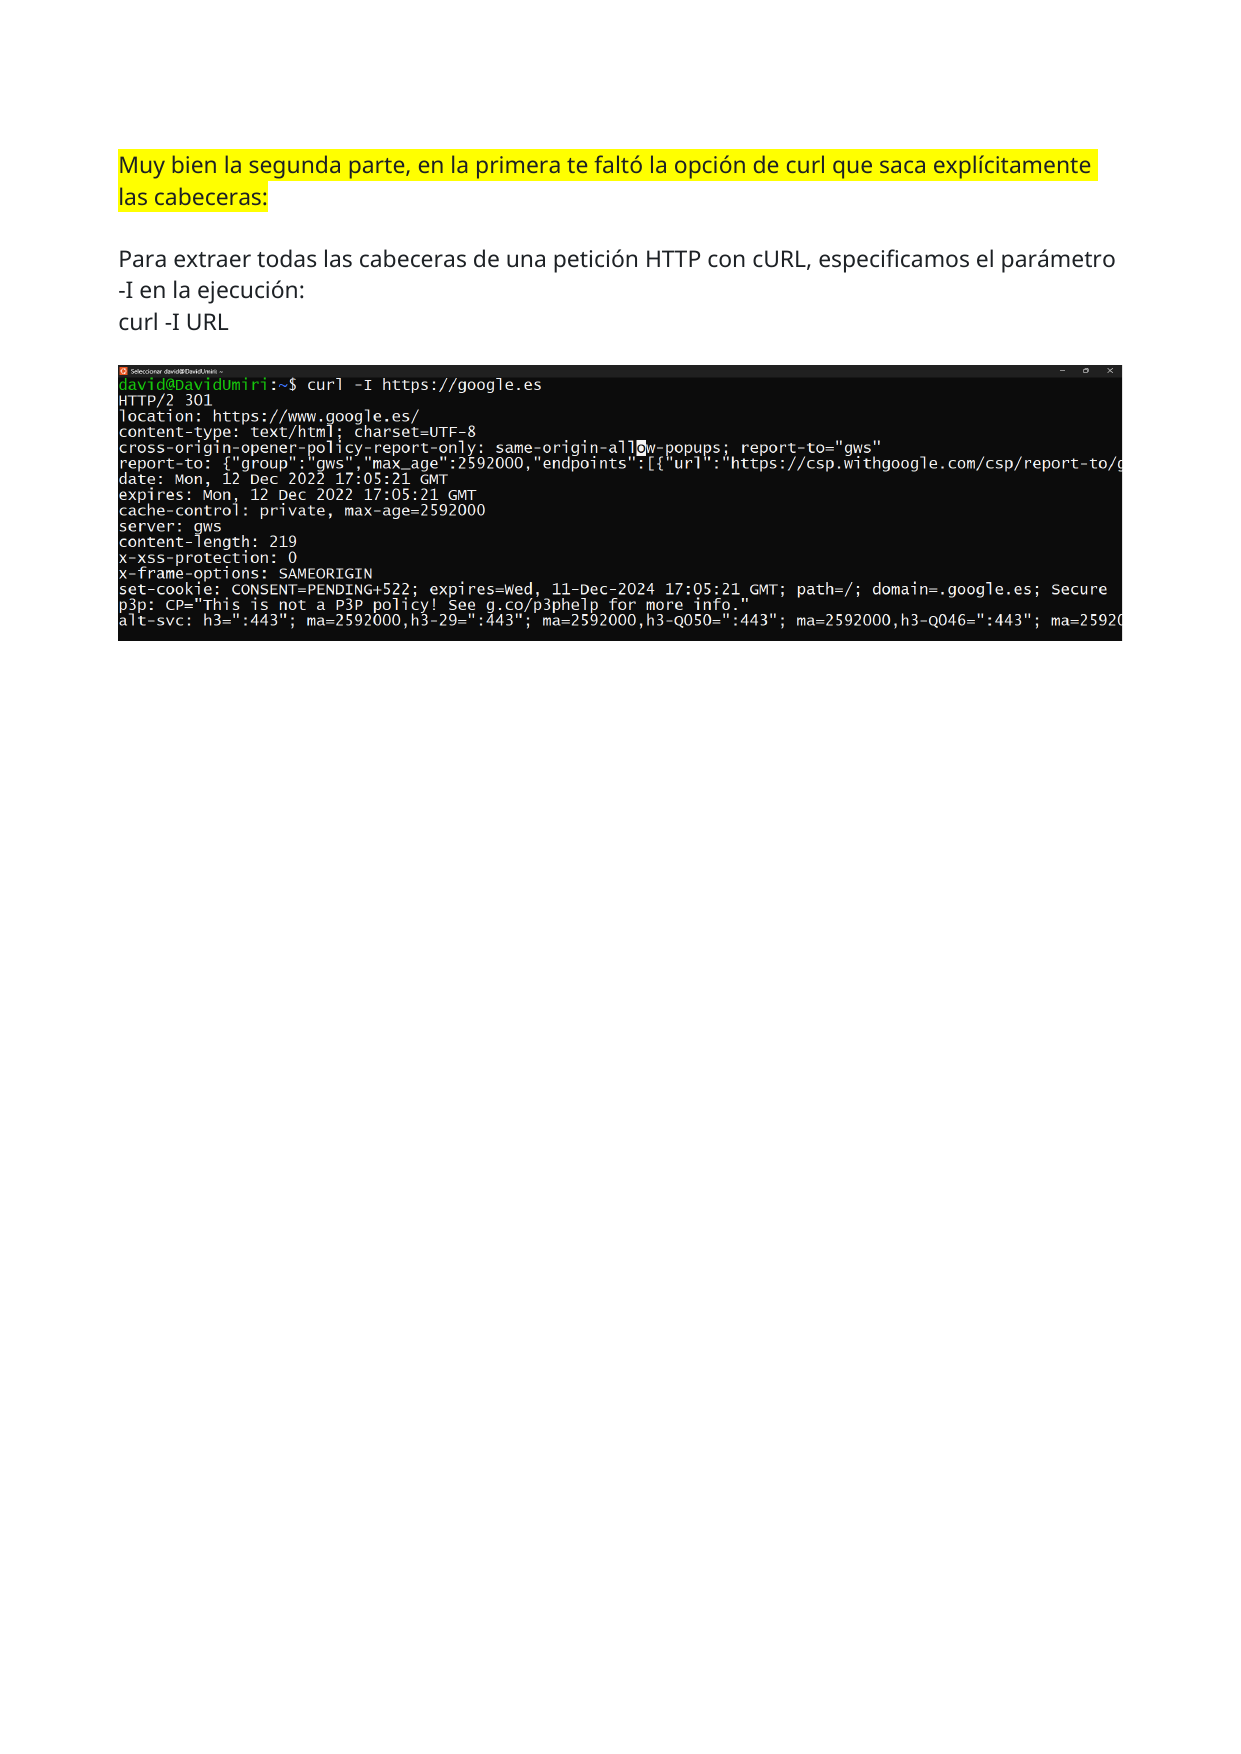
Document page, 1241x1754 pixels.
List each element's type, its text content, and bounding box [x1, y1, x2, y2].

text Muy bien la segunda parte, en la primera te faltó la opción de curl que saca explícitamente las cabeceras: [118, 118, 1122, 212]
text curl -I URL [118, 306, 1122, 337]
text Para extraer todas las cabeceras de una petición HTTP con cURL, especificamos el parámetro -I en la ejecución: [118, 243, 1122, 306]
